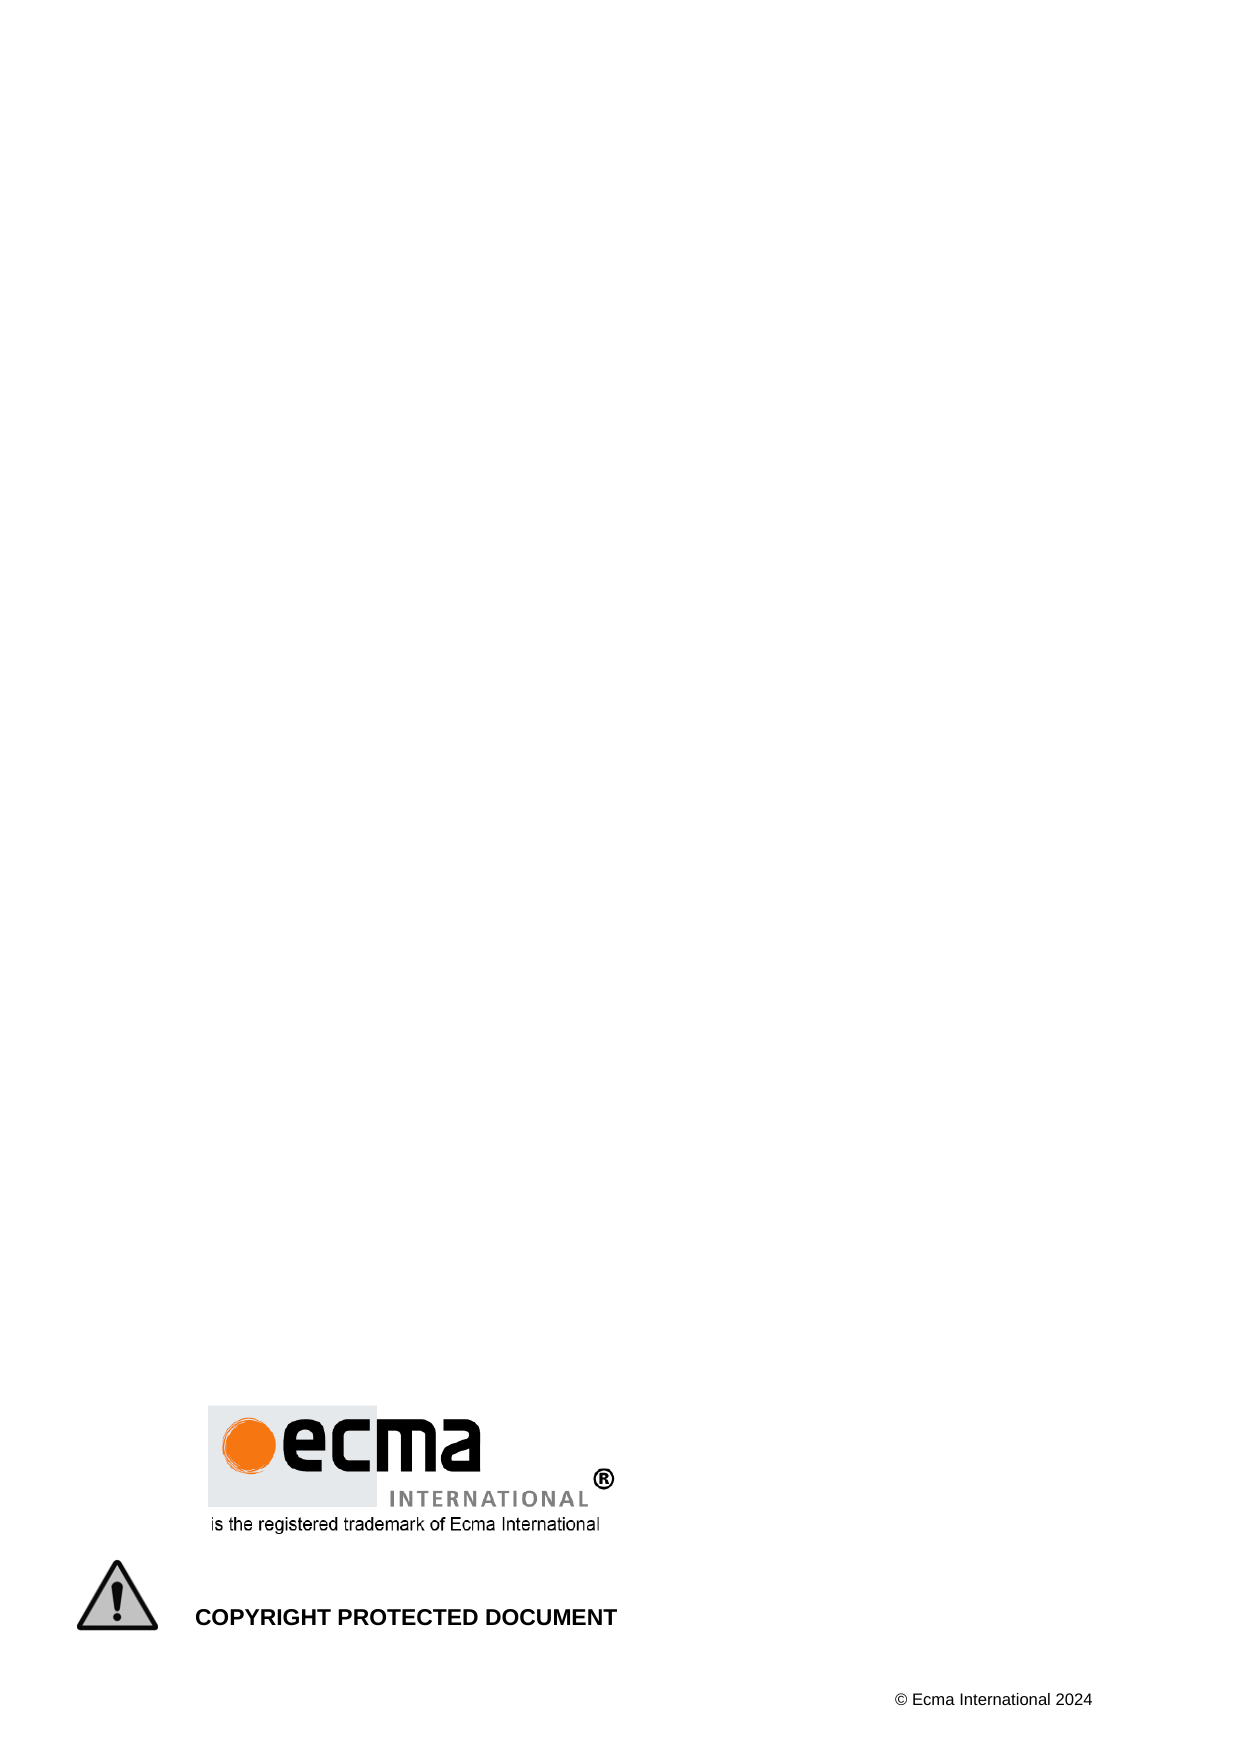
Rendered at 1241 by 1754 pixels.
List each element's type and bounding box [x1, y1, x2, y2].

picture [194, 1378, 649, 1552]
